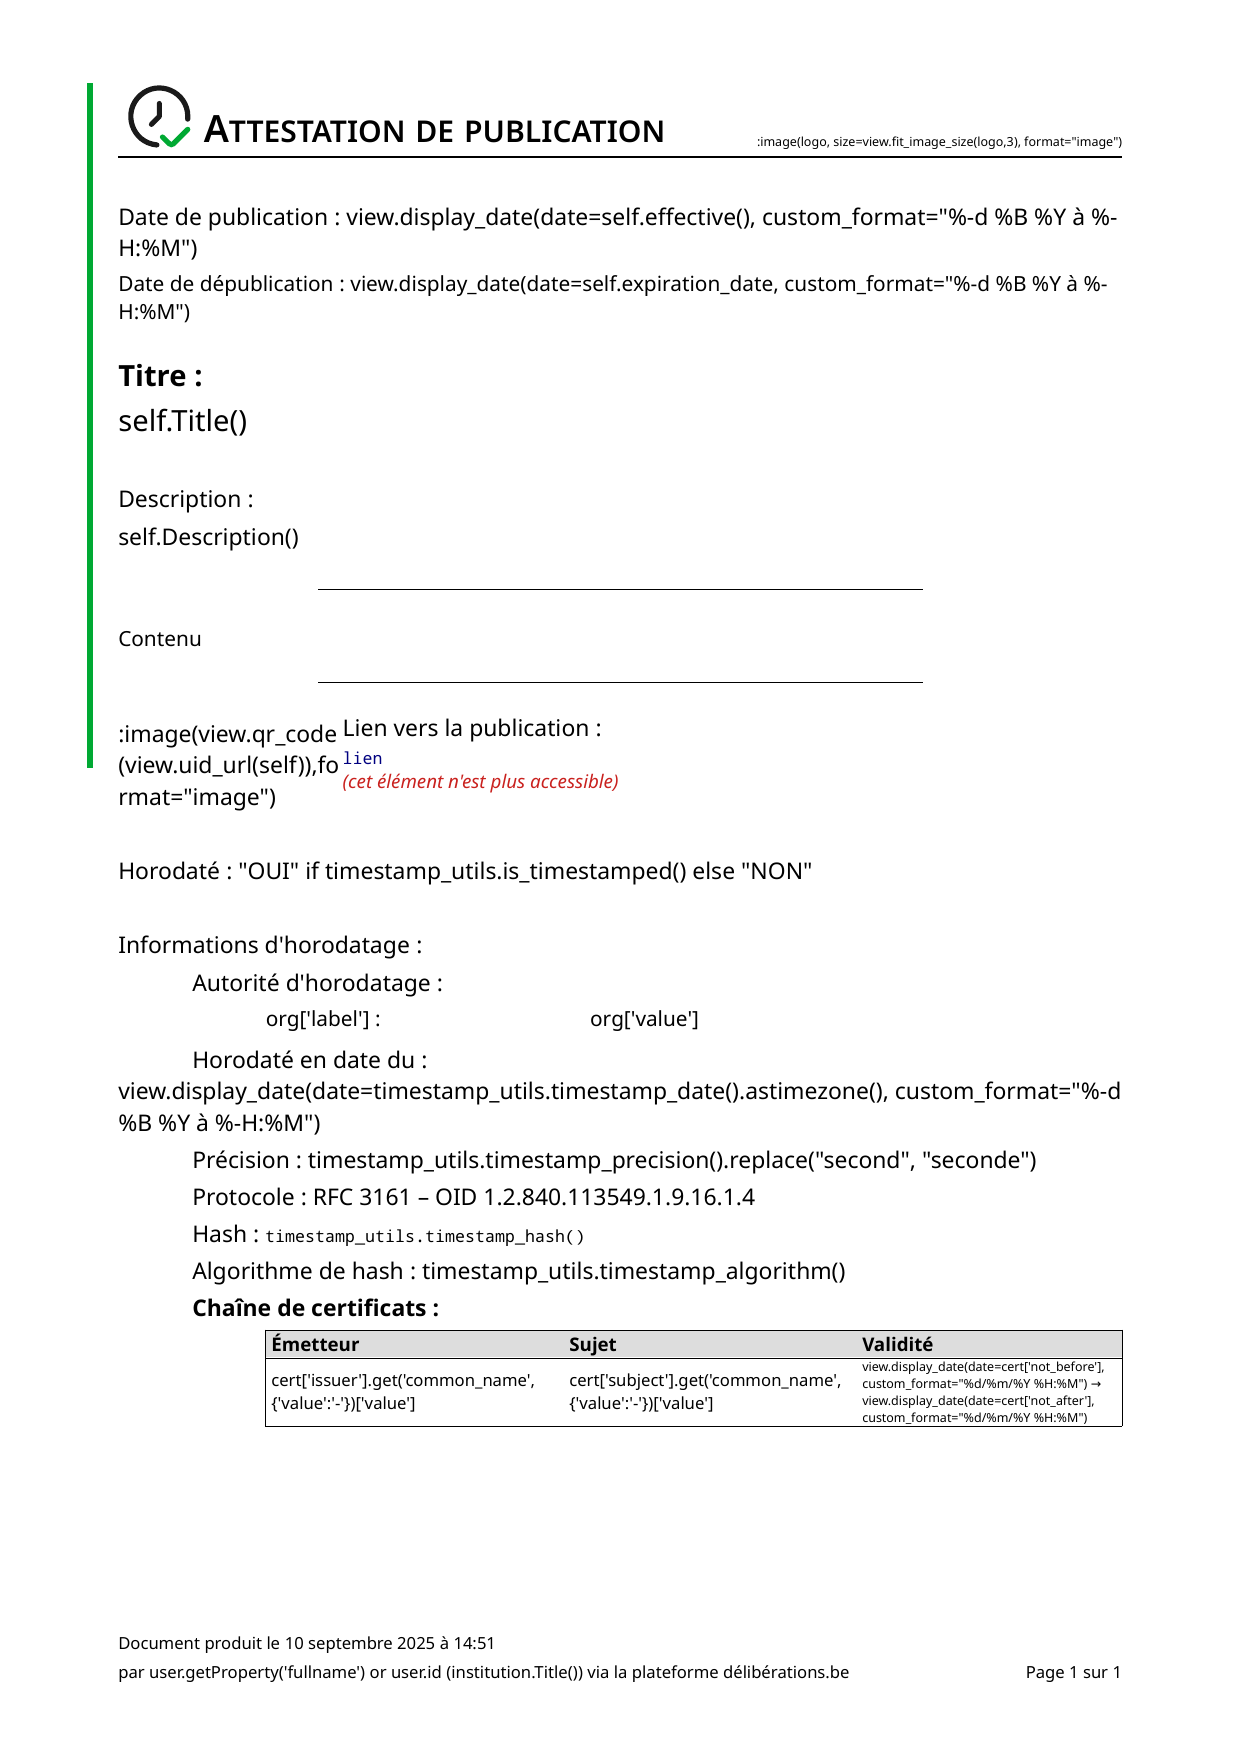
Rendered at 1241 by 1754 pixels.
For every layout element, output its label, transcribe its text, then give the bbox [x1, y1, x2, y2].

text Date de dépublication : view.display_date(date=self.expiration_date, custom_format="%-d %B %Y à %-H:%M") [118, 269, 1122, 326]
text Protocole : RFC 3161 – OID 1.2.840.113549.1.9.16.1.4 [118, 1181, 1122, 1212]
table_cell view.display_date(date=cert['not_before'], custom_format="%d/%m/%Y %H:%M") → view.display_date(date=cert['not_after'], custom_format="%d/%m/%Y %H:%M") [856, 1359, 1122, 1426]
text Chaîne de certificats : [118, 1292, 1122, 1324]
text Précision : timestamp_utils.timestamp_precision().replace("second", "seconde") [118, 1144, 1122, 1175]
table_header Lien vers la publication : lien (cet élément n'est plus accessible) [343, 712, 1122, 812]
text Autorité d'horodatage : [118, 966, 1122, 998]
table_header :image(view.qr_code(view.uid_url(self)),format="image") [118, 712, 342, 812]
table_header Sujet [563, 1331, 856, 1357]
text Description : [118, 483, 1122, 514]
text Algorithme de hash : timestamp_utils.timestamp_algorithm() [118, 1255, 1122, 1286]
text self.Title() [118, 401, 1122, 440]
table_header Attestation de publication [201, 83, 697, 156]
text Horodaté en date du : view.display_date(date=timestamp_utils.timestamp_date().astimezone(), custom_format="%-d %B %Y à %-H:%M") [118, 1044, 1122, 1138]
text Titre : [118, 355, 1122, 394]
table_header org['label'] : [266, 998, 590, 1038]
text Date de publication : view.display_date(date=self.effective(), custom_format="%-d %B %Y à %-H:%M") [118, 201, 1122, 263]
table_header Émetteur [266, 1331, 563, 1357]
text Contenu [118, 624, 1122, 653]
text Informations d'horodatage : [118, 929, 1122, 961]
text self.Description() [118, 521, 1122, 552]
table_header org['value'] [590, 998, 1122, 1038]
text Horodaté : "OUI" if timestamp_utils.is_timestamped() else "NON" [118, 855, 1122, 886]
table_header Validité [856, 1331, 1122, 1357]
text Hash : timestamp_utils.timestamp_hash() [118, 1218, 1122, 1249]
table_cell cert['issuer'].get('common_name',{'value':'-'})['value'] [266, 1359, 563, 1426]
table_header [118, 83, 201, 156]
table_cell cert['subject'].get('common_name',{'value':'-'})['value'] [563, 1359, 856, 1426]
table_header :image(logo, size=view.fit_image_size(logo,3), format="image") [697, 83, 1122, 156]
